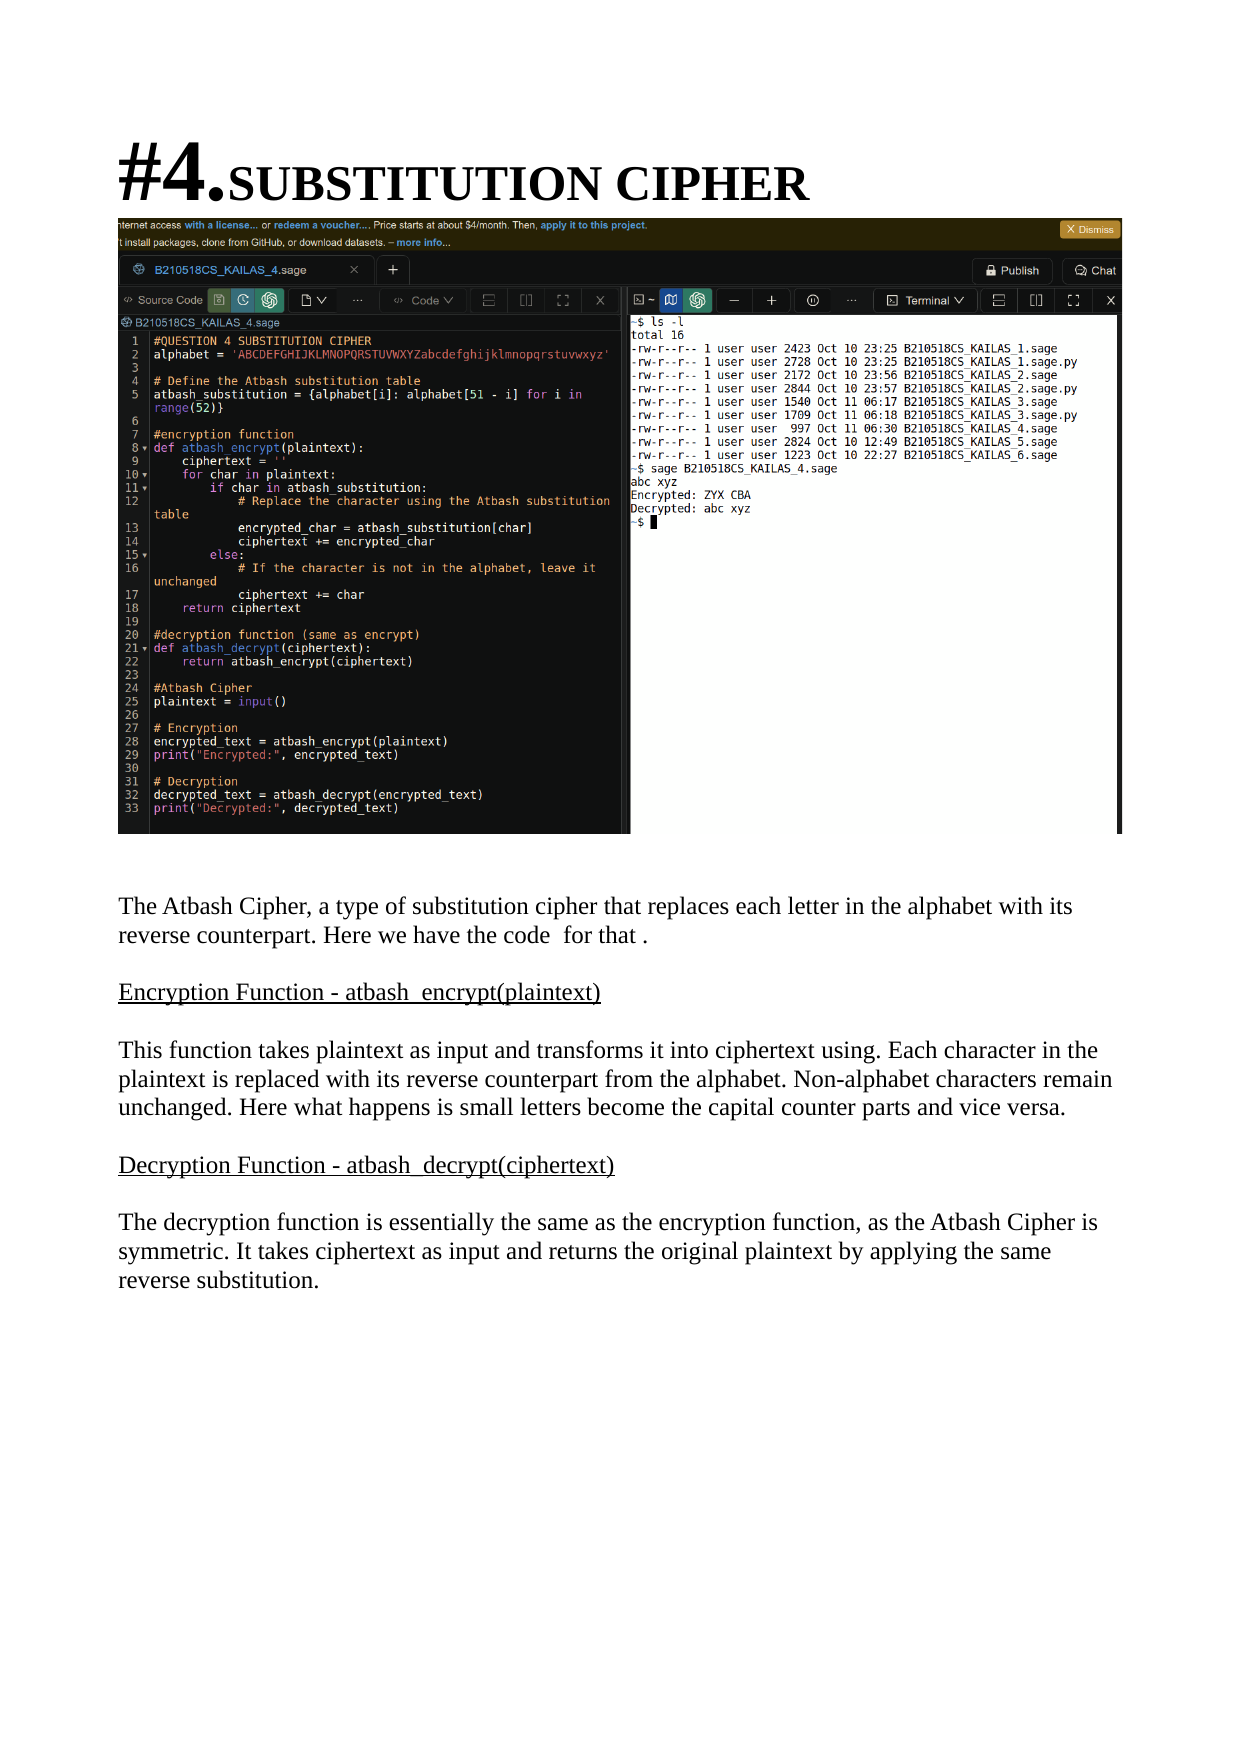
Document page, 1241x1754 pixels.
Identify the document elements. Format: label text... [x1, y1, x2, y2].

text Decryption Function - atbash_decrypt(ciphertext) [118, 1150, 1122, 1179]
text Encryption Function - atbash_encrypt(plaintext) [118, 977, 1122, 1006]
text The Atbash Cipher, a type of substitution cipher that replaces each letter in the alphabet with its reverse counterpart. Here we have the code for that . [118, 891, 1122, 949]
text #4.SUBSTITUTION CIPHER [118, 118, 1122, 218]
text The decryption function is essentially the same as the encryption function, as the Atbash Cipher is symmetric. It takes ciphertext as input and returns the original plaintext by applying the same reverse substitution. [118, 1207, 1122, 1294]
picture [118, 218, 1123, 834]
text This function takes plaintext as input and transforms it into ciphertext using. Each character in the plaintext is replaced with its reverse counterpart from the alphabet. Non-alphabet characters remain unchanged. Here what happens is small letters become the capital counter parts and vice versa. [118, 1035, 1122, 1121]
